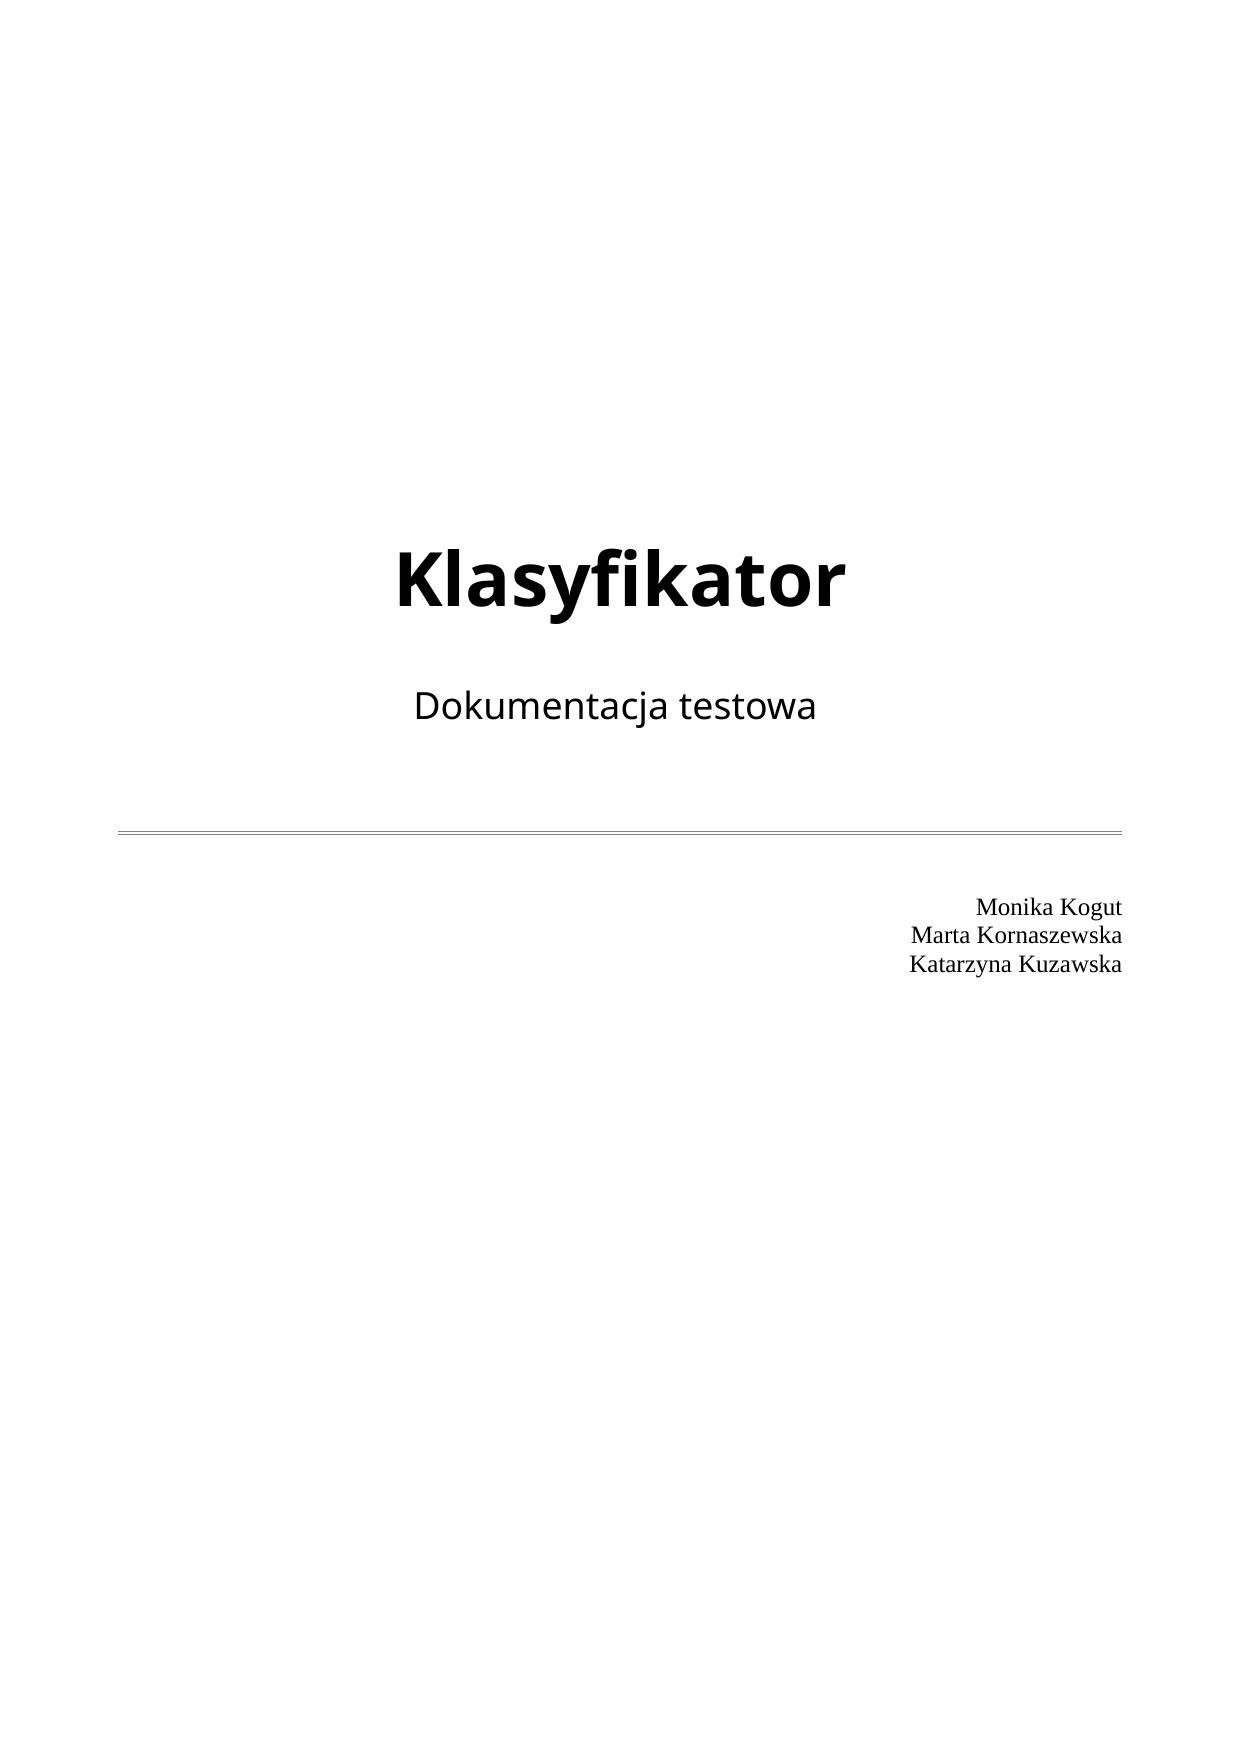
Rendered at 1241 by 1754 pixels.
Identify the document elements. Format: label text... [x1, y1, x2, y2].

text Katarzyna Kuzawska [118, 949, 1122, 978]
text Marta Kornaszewska [118, 921, 1122, 949]
text Klasyfikator [118, 526, 1122, 629]
text Dokumentacja testowa [118, 680, 1122, 731]
text Monika Kogut [118, 892, 1122, 921]
